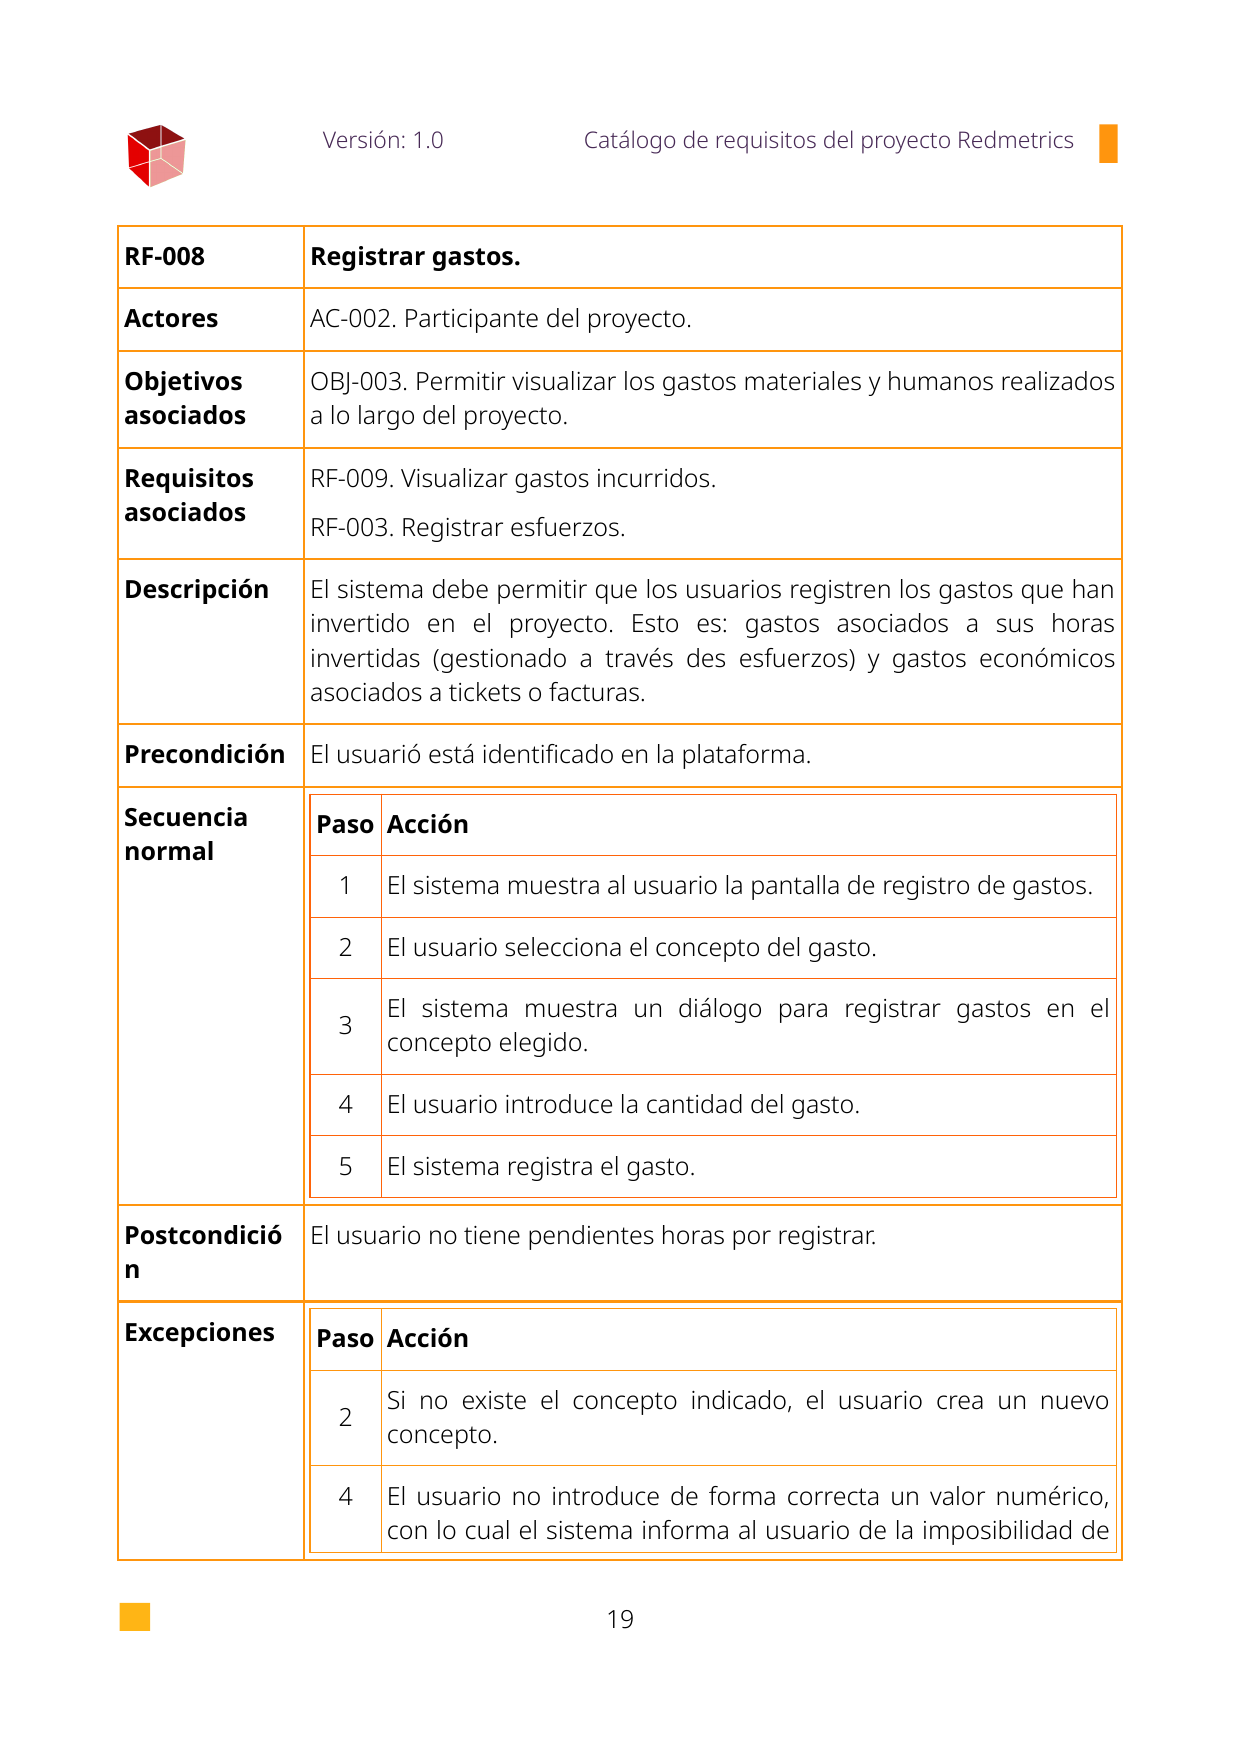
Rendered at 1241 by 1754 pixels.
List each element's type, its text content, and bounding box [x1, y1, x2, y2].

table_cell El usuarió está identificado en la plataforma. [305, 725, 1121, 786]
table_cell Objetivos asociados [119, 352, 303, 447]
table_cell 2 [311, 1371, 381, 1465]
table_cell 5 [311, 1136, 381, 1197]
table_cell Postcondición [119, 1206, 303, 1300]
table_cell El usuario no introduce de forma correcta un valor numérico, con lo cual el sistema informa al usuario de la imposibilidad de [382, 1466, 1116, 1552]
table_cell El sistema muestra un diálogo para registrar gastos en el concepto elegido. [382, 979, 1116, 1074]
table_cell RF-009. Visualizar gastos incurridos. RF-003. Registrar esfuerzos. [305, 449, 1121, 558]
table_cell 1 [311, 856, 381, 917]
table_cell Descripción [119, 560, 303, 723]
table_cell Requisitos asociados [119, 449, 303, 558]
table_cell El sistema registra el gasto. [382, 1136, 1116, 1197]
table_cell Excepciones [119, 1303, 303, 1559]
table_cell 4 [311, 1075, 381, 1135]
table_cell AC-002. Participante del proyecto. [305, 289, 1121, 350]
table_cell Actores [119, 289, 303, 350]
table_cell Precondición [119, 725, 303, 786]
table_cell 4 [311, 1466, 381, 1552]
table_cell El sistema muestra al usuario la pantalla de registro de gastos. [382, 856, 1116, 917]
table_header Acción [382, 1309, 1116, 1370]
table_cell Secuencia normal [119, 788, 303, 1204]
table_cell El usuario no tiene pendientes horas por registrar. [305, 1206, 1121, 1300]
table_cell OBJ-003. Permitir visualizar los gastos materiales y humanos realizados a lo largo del proyecto. [305, 352, 1121, 447]
table_header Acción [382, 795, 1116, 855]
table_cell El usuario introduce la cantidad del gasto. [382, 1075, 1116, 1135]
table_cell Si no existe el concepto indicado, el usuario crea un nuevo concepto. [382, 1371, 1116, 1465]
table_cell El sistema debe permitir que los usuarios registren los gastos que han invertido en el proyecto. Esto es: gastos asociados a sus horas invertidas (gestionado a través des esfuerzos) y gastos económicos asociados a tickets o facturas. [305, 560, 1121, 723]
table_cell [305, 788, 1121, 1204]
table_cell [305, 1303, 1121, 1559]
table_header Paso [311, 1309, 381, 1370]
table_header Paso [311, 795, 381, 855]
table_cell 2 [311, 918, 381, 978]
table_header RF-008 [119, 227, 303, 287]
table_header Registrar gastos. [305, 227, 1121, 287]
table_cell El usuario selecciona el concepto del gasto. [382, 918, 1116, 978]
picture [123, 123, 189, 189]
table_cell 3 [311, 979, 381, 1074]
